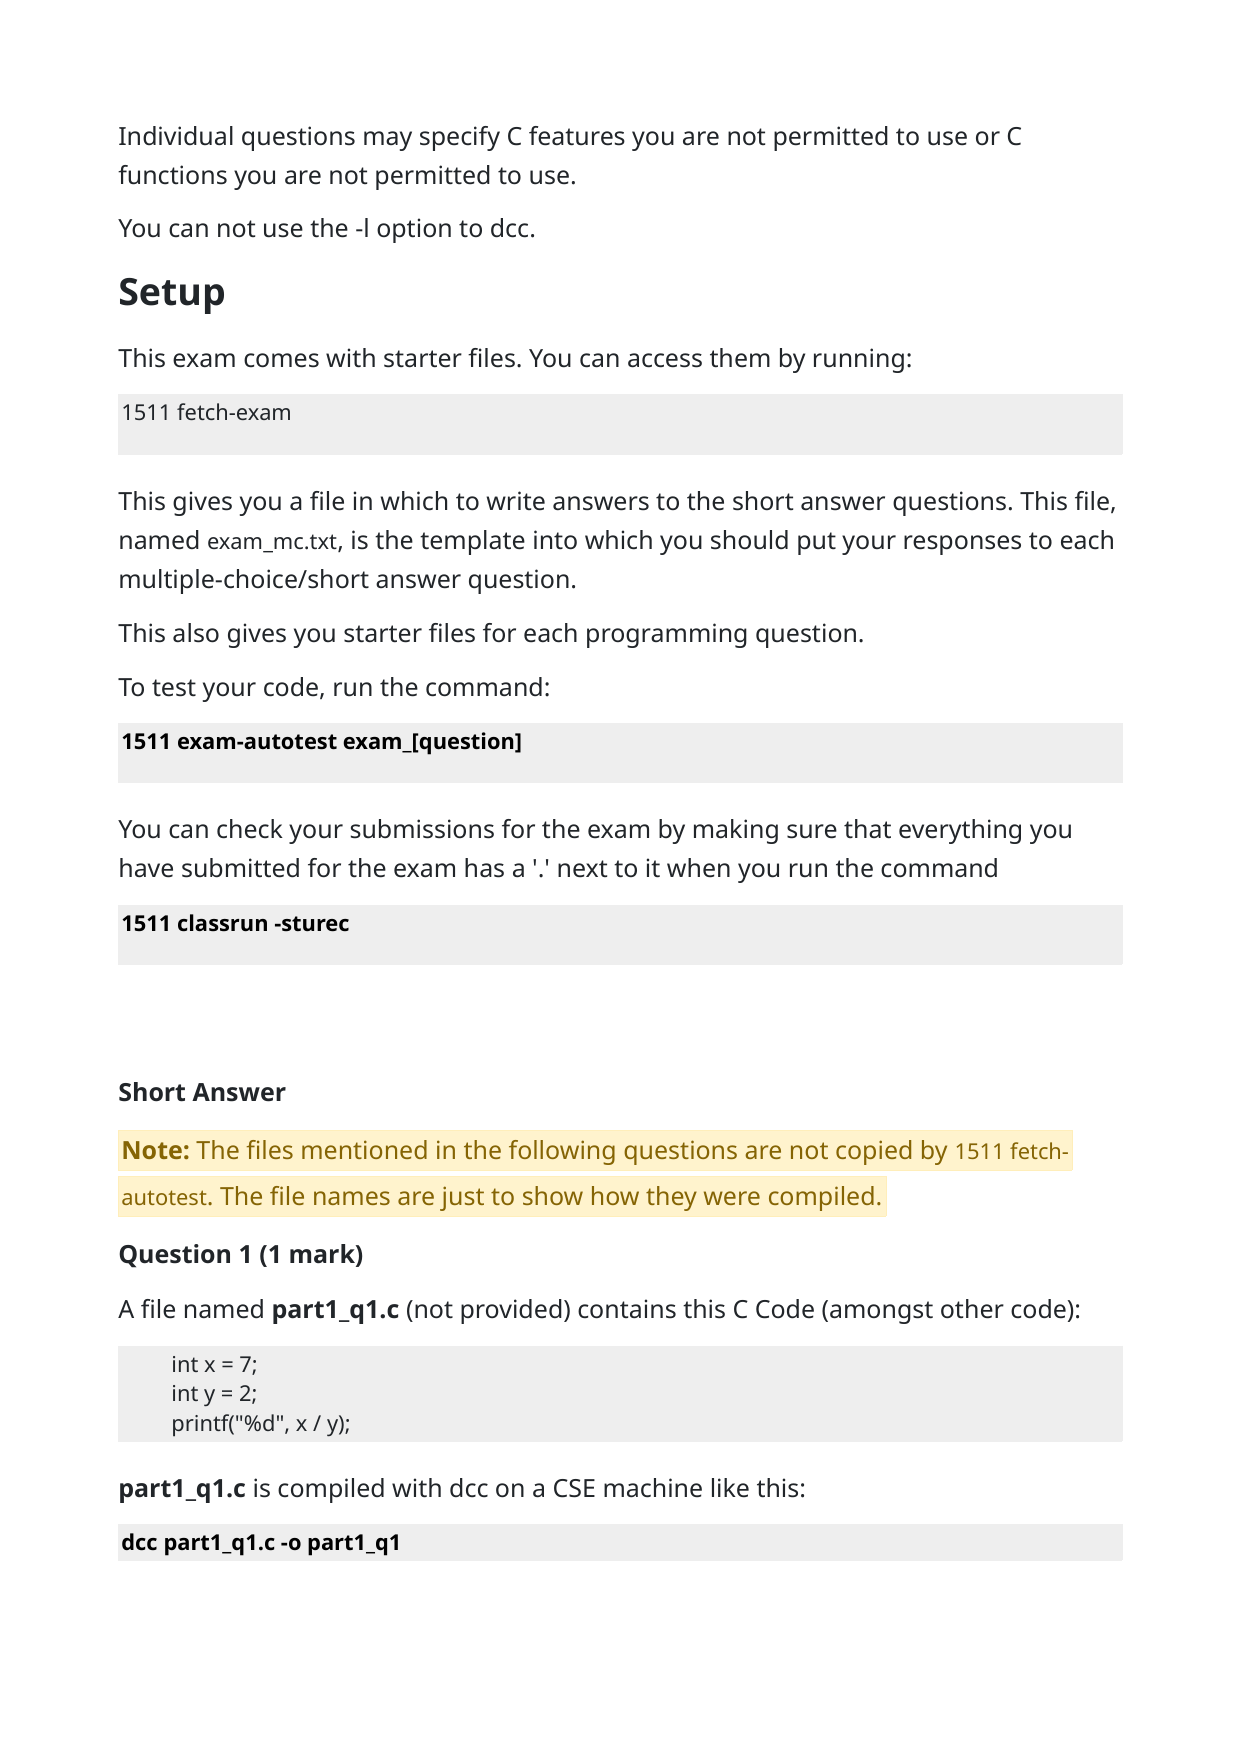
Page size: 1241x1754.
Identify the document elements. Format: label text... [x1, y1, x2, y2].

subtitle Question 1 (1 mark) [118, 1236, 1122, 1271]
subtitle Short Answer [118, 1074, 1122, 1108]
text 1511 exam-autotest exam_[question] [119, 724, 1122, 753]
text This exam comes with starter files. You can access them by running: [118, 341, 1122, 375]
text Individual questions may specify C features you are not permitted to use or C functions you are not permitted to use. [118, 118, 1122, 191]
subtitle Setup [118, 265, 1122, 316]
text int x = 7; [119, 1347, 1122, 1375]
text You can check your submissions for the exam by making sure that everything you have submitted for the exam has a '.' next to it when you run the command [118, 812, 1122, 885]
text part1_q1.c is compiled with dcc on a CSE machine like this: [118, 1471, 1122, 1504]
text Note: The files mentioned in the following questions are not copied by 1511 fetch-autotest. The file names are just to show how they were compiled. [118, 1130, 1122, 1216]
text int y = 2; [119, 1375, 1122, 1405]
text You can not use the -l option to dcc. [118, 211, 1122, 245]
text A file named part1_q1.c (not provided) contains this C Code (amongst other code): [118, 1292, 1122, 1326]
text This gives you a file in which to write answers to the short answer questions. This file, named exam_mc.txt, is the template into which you should put your responses to each multiple-choice/short answer question. [118, 483, 1122, 596]
text This also gives you starter files for each programming question. [118, 615, 1122, 649]
text 1511 classrun -sturec [119, 906, 1122, 934]
text printf("%d", x / y); [119, 1405, 1122, 1441]
text To test your code, run the command: [118, 669, 1122, 703]
text dcc part1_q1.c -o part1_q1 [119, 1525, 1122, 1560]
text 1511 fetch-exam [119, 395, 1122, 424]
